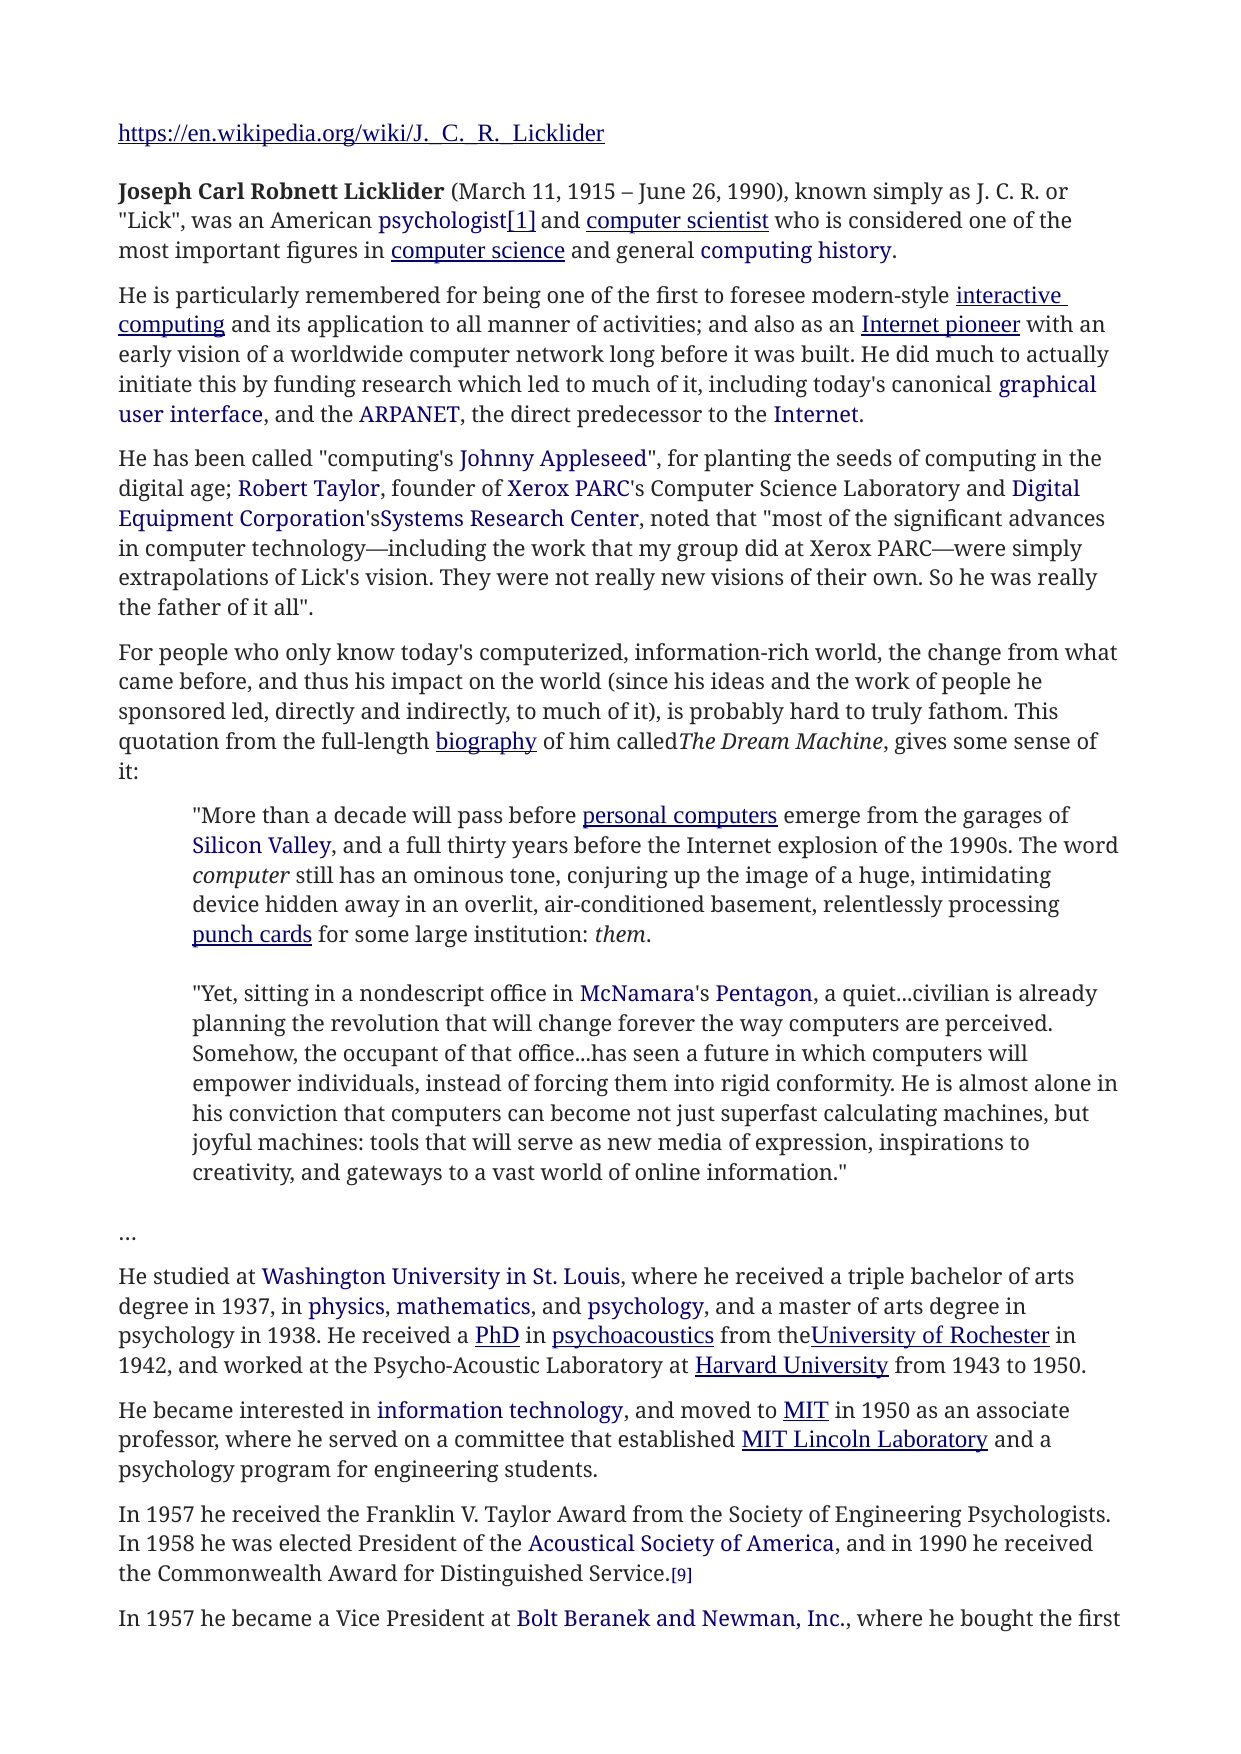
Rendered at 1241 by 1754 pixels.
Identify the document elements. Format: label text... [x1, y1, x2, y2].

list "Yet, sitting in a nondescript office in McNamara's Pentagon, a quiet...civilian is already planning the revolution that will change forever the way computers are perceived. Somehow, the occupant of that office...has seen a future in which computers will empower individuals, instead of forcing them into rigid conformity. He is almost alone in his conviction that computers can become not just superfast calculating machines, but joyful machines: tools that will serve as new media of expression, inspirations to creativity, and gateways to a vast world of online information." [192, 978, 1122, 1187]
text For people who only know today's computerized, information-rich world, the change from what came before, and thus his impact on the world (since his ideas and the work of people he sponsored led, directly and indirectly, to much of it), is probably hard to truly fathom. This quotation from the full-length biography of him calledThe Dream Machine, gives some sense of it: [118, 636, 1122, 785]
text https://en.wikipedia.org/wiki/J._C._R._Licklider [118, 118, 1122, 147]
text In 1957 he received the Franklin V. Taylor Award from the Society of Engineering Psychologists. In 1958 he was elected President of the Acoustical Society of America, and in 1990 he received the Commonwealth Award for Distinguished Service.[9] [118, 1498, 1122, 1588]
text He has been called "computing's Johnny Appleseed", for planting the seeds of computing in the digital age; Robert Taylor, founder of Xerox PARC's Computer Science Laboratory and Digital Equipment Corporation'sSystems Research Center, noted that "most of the significant advances in computer technology—including the work that my group did at Xerox PARC—were simply extrapolations of Lick's vision. They were not really new visions of their own. So he was really the father of it all". [118, 443, 1122, 622]
text … [118, 1216, 1122, 1246]
text In 1957 he became a Vice President at Bolt Beranek and Newman, Inc., where he bought the first [118, 1602, 1122, 1632]
text He is particularly remembered for being one of the first to foresee modern-style interactive computing and its application to all manner of activities; and also as an Internet pioneer with an early vision of a worldwide computer network long before it was built. He did much to actually initiate this by funding research which led to much of it, including today's canonical graphical user interface, and the ARPANET, the direct predecessor to the Internet. [118, 279, 1122, 428]
text He became interested in information technology, and moved to MIT in 1950 as an associate professor, where he served on a committee that established MIT Lincoln Laboratory and a psychology program for engineering students. [118, 1394, 1122, 1484]
text He studied at Washington University in St. Louis, where he received a triple bachelor of arts degree in 1937, in physics, mathematics, and psychology, and a master of arts degree in psychology in 1938. He received a PhD in psychoacoustics from theUniversity of Rochester in 1942, and worked at the Psycho-Acoustic Laboratory at Harvard University from 1943 to 1950. [118, 1261, 1122, 1380]
list "More than a decade will pass before personal computers emerge from the garages of Silicon Valley, and a full thirty years before the Internet explosion of the 1990s. The word computer still has an ominous tone, conjuring up the image of a huge, intimidating device hidden away in an overlit, air-conditioned basement, relentlessly processing punch cards for some large institution: them. [192, 800, 1122, 949]
text Joseph Carl Robnett Licklider (March 11, 1915 – June 26, 1990), known simply as J. C. R. or "Lick", was an American psychologist[1] and computer scientist who is considered one of the most important figures in computer science and general computing history. [118, 176, 1122, 265]
